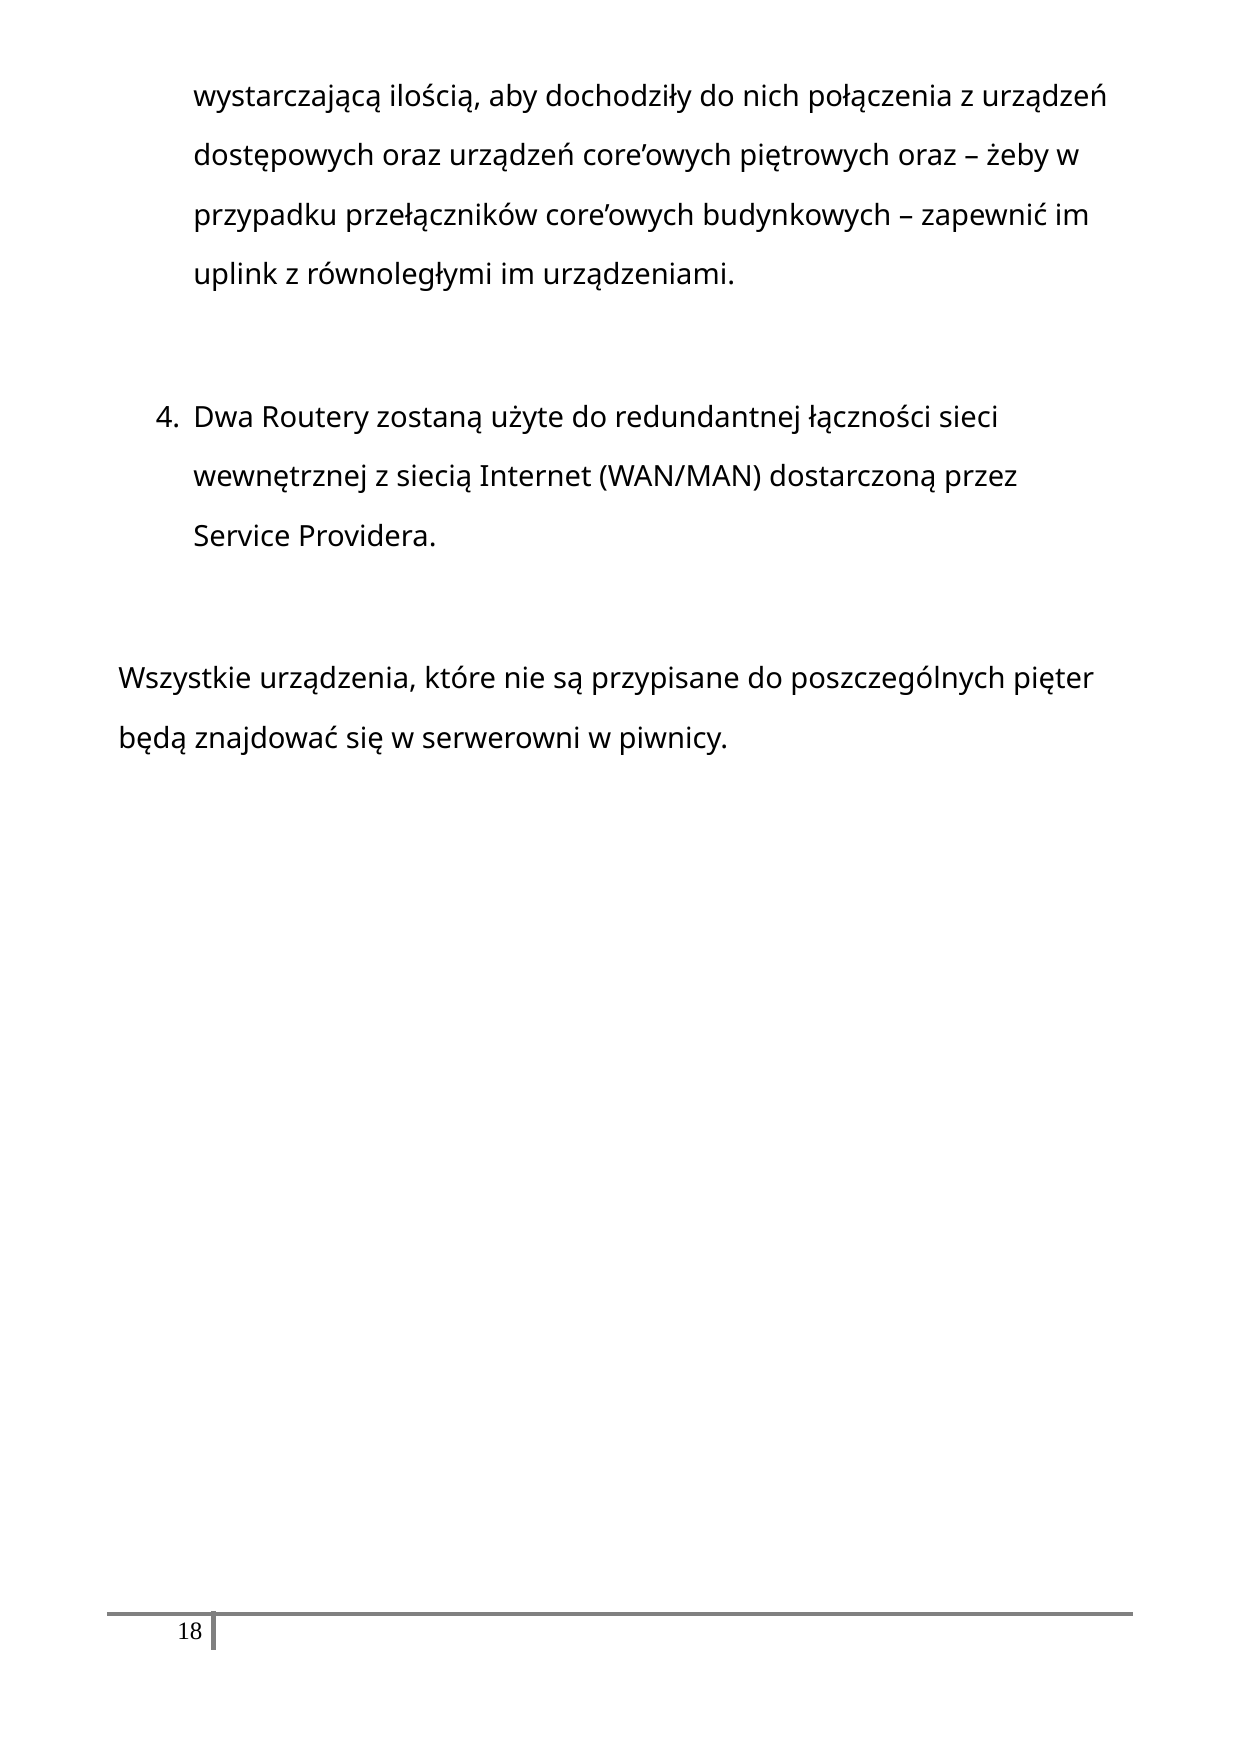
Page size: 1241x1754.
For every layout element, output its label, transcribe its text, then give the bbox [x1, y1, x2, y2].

list wystarczającą ilością, aby dochodziły do nich połączenia z urządzeń dostępowych oraz urządzeń core’owych piętrowych oraz – żeby w przypadku przełączników core’owych budynkowych – zapewnić im uplink z równoległymi im urządzeniami. [156, 75, 1122, 293]
list Dwa Routery zostaną użyte do redundantnej łączności sieci wewnętrznej z siecią Internet (WAN/MAN) dostarczoną przez Service Providera. [156, 396, 1122, 555]
text Wszystkie urządzenia, które nie są przypisane do poszczególnych pięter będą znajdować się w serwerowni w piwnicy. [118, 658, 1122, 757]
